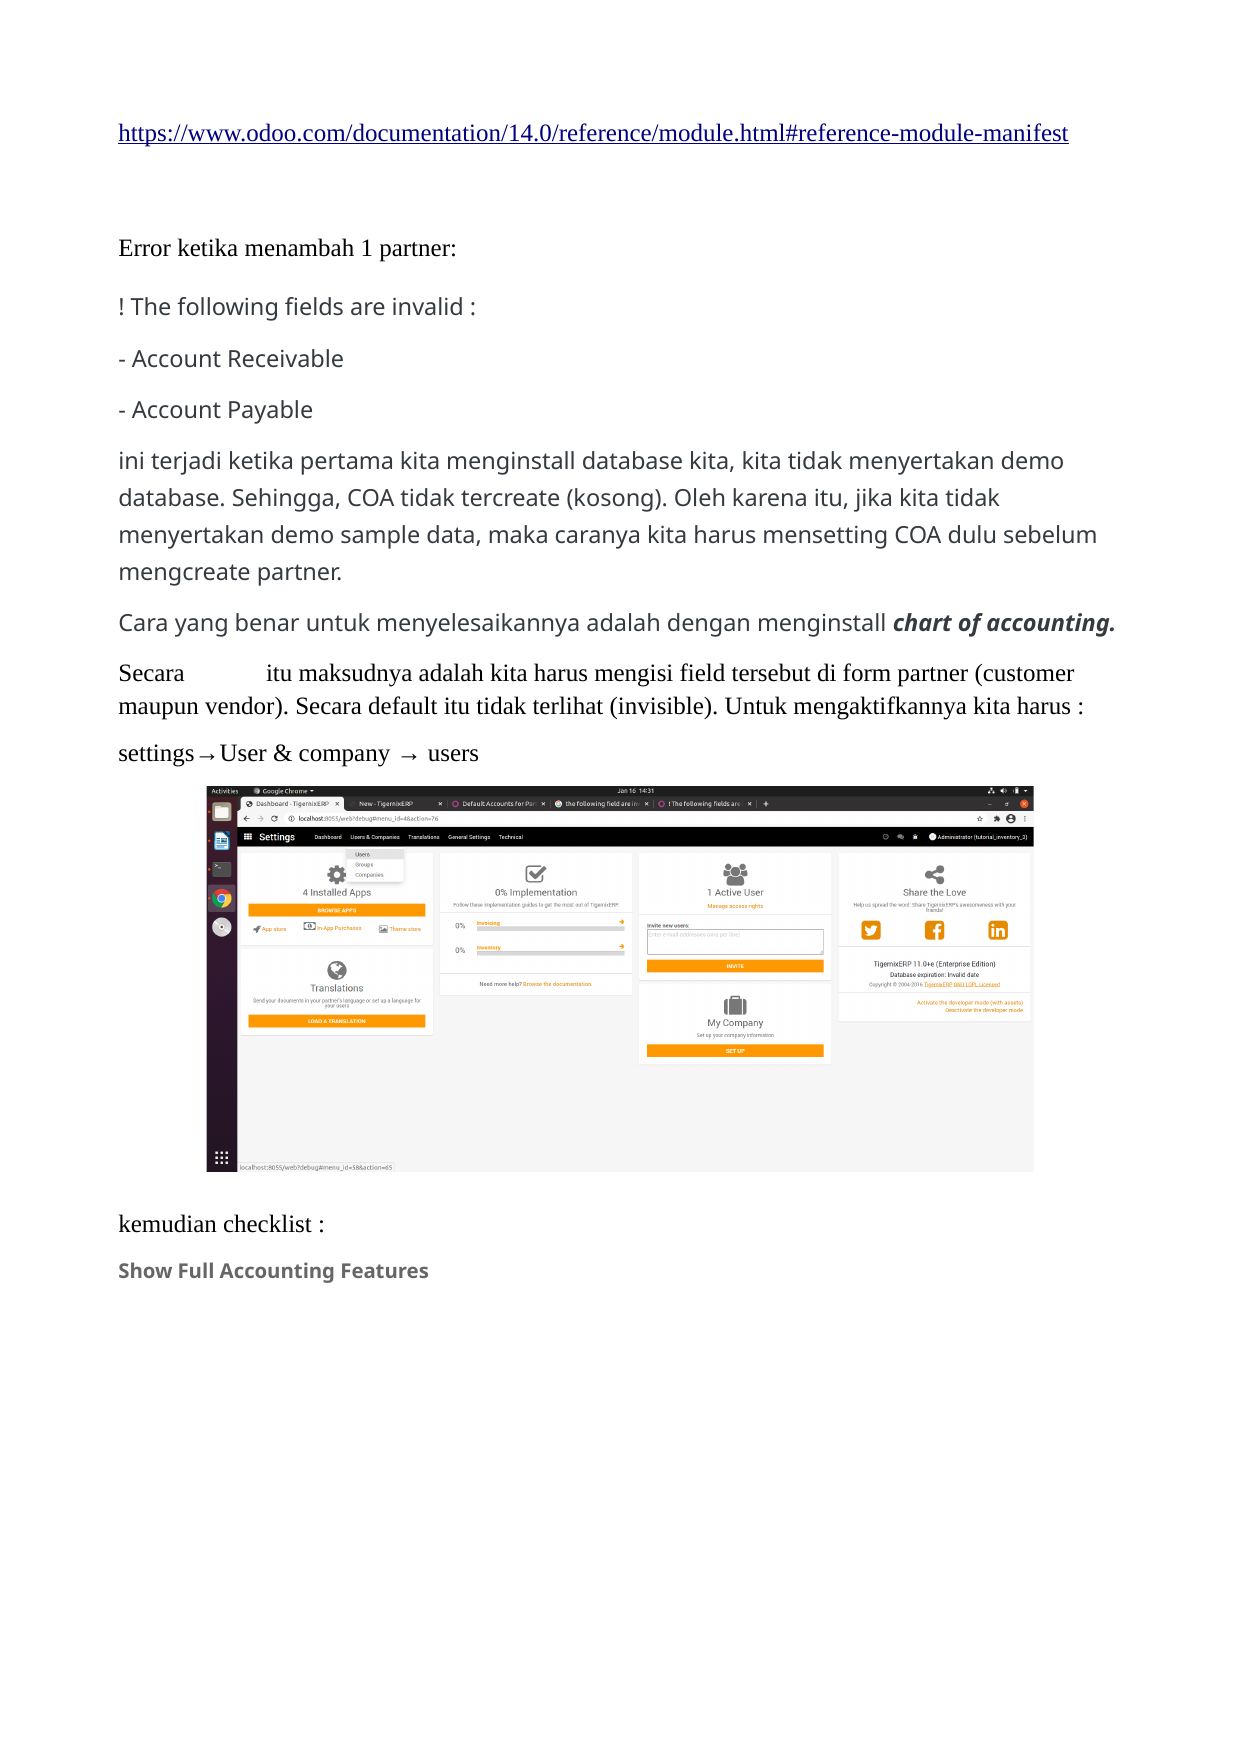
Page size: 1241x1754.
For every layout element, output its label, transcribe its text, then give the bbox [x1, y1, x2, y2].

text https://www.odoo.com/documentation/14.0/reference/module.html#reference-module-manifest [118, 118, 1122, 147]
text Secara itu maksudnya adalah kita harus mengisi field tersebut di form partner (customer maupun vendor). Secara default itu tidak terlihat (invisible). Untuk mengaktifkannya kita harus : [118, 658, 1122, 719]
text - Account Receivable [118, 342, 1122, 374]
text - Account Payable [118, 393, 1122, 425]
text ini terjadi ketika pertama kita menginstall database kita, kita tidak menyertakan demo database. Sehingga, COA tidak tercreate (kosong). Oleh karena itu, jika kita tidak menyertakan demo sample data, maka caranya kita harus mensetting COA dulu sebelum mengcreate partner. [118, 445, 1122, 587]
text Show Full Accounting Features [118, 1256, 1122, 1284]
text Error ketika menambah 1 partner: [118, 233, 1122, 262]
text settings→User & company → users [118, 738, 1122, 767]
picture [206, 786, 1034, 1172]
text Cara yang benar untuk menyelesaikannya adalah dengan menginstall chart of accounting. [118, 606, 1122, 638]
text ! The following fields are invalid : [118, 291, 1122, 323]
text kemudian checklist : [118, 786, 1122, 1237]
